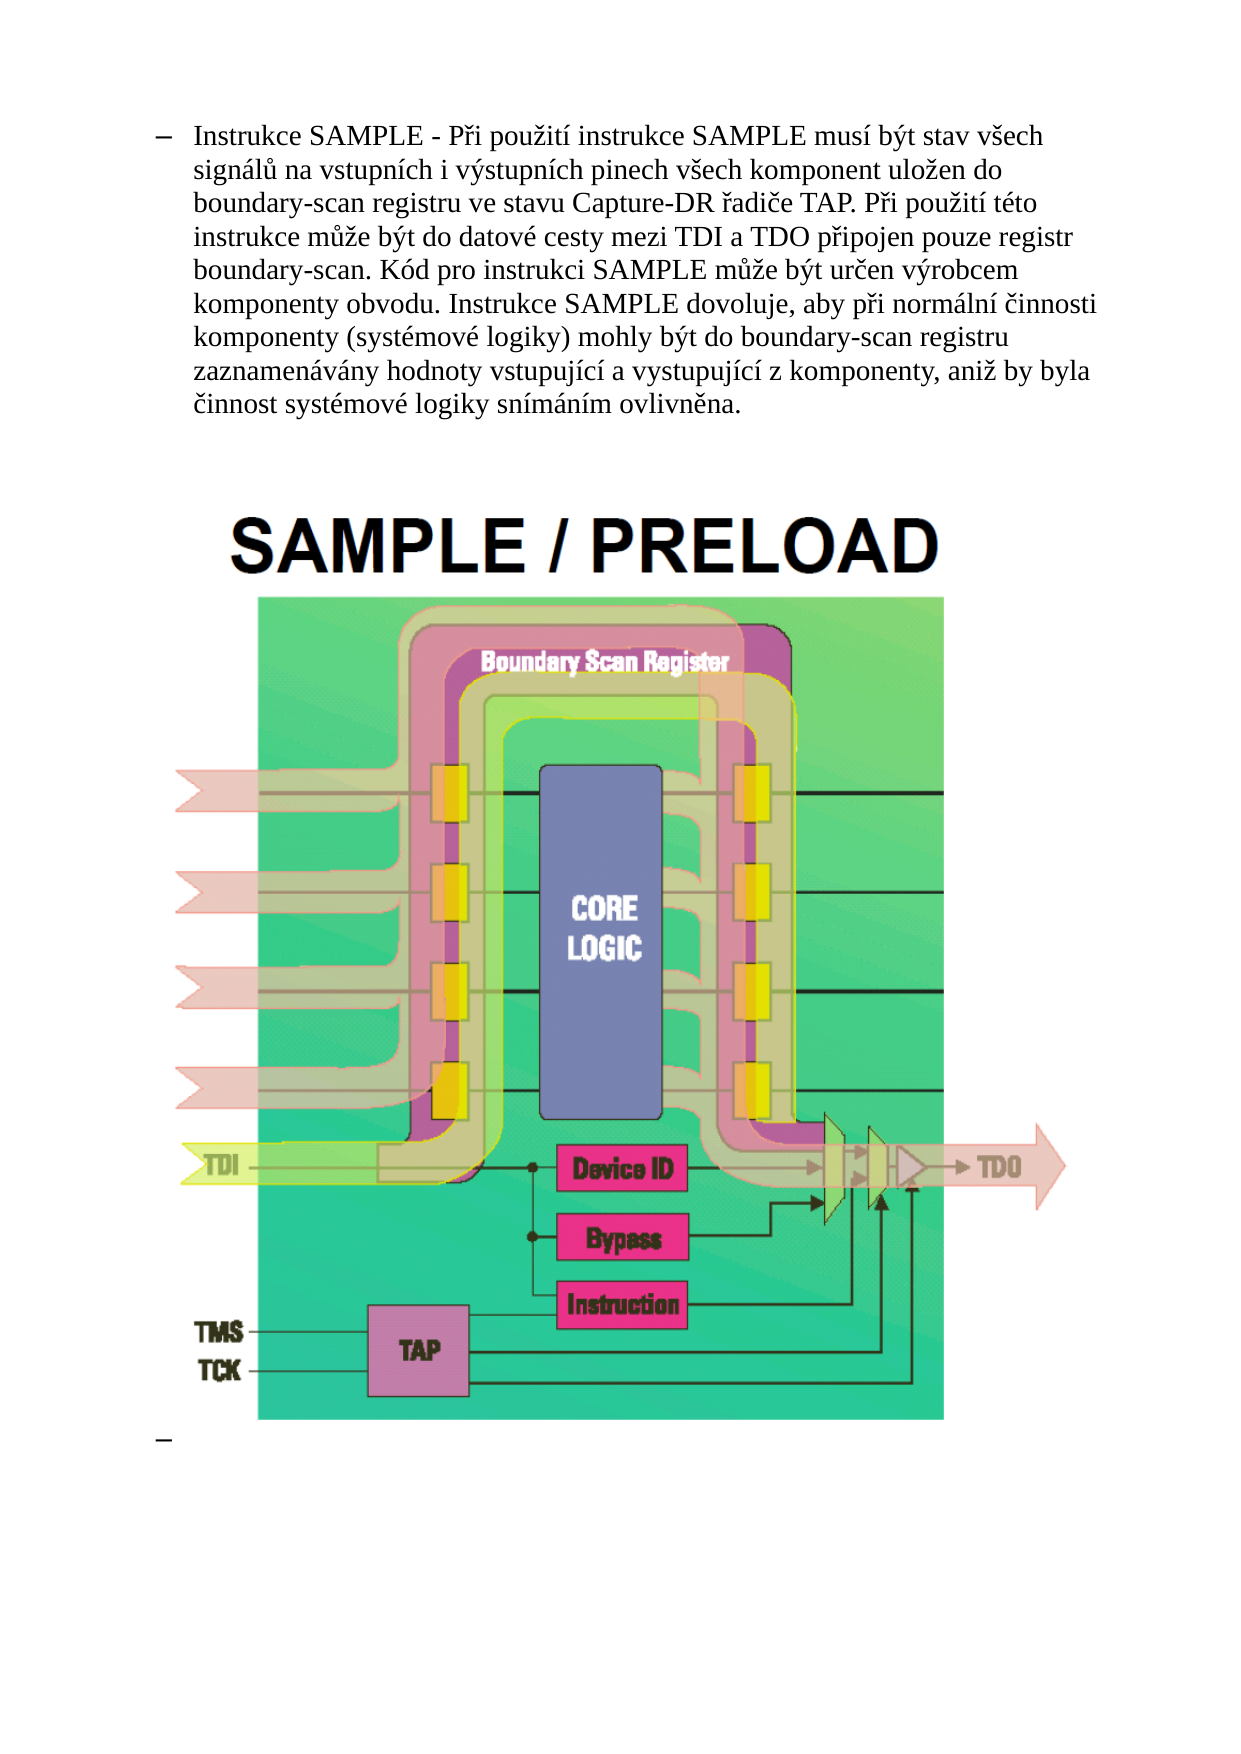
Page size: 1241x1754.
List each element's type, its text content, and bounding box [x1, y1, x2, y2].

picture [145, 499, 1096, 1421]
list Instrukce SAMPLE - Při použití instrukce SAMPLE musí být stav všech signálů na vstupních i výstupních pinech všech komponent uložen do boundary-scan registru ve stavu Capture-DR řadiče TAP. Při použití této instrukce může být do datové cesty mezi TDI a TDO připojen pouze registr boundary-scan. Kód pro instrukci SAMPLE může být určen výrobcem komponenty obvodu. Instrukce SAMPLE dovoluje, aby při normální činnosti komponenty (systémové logiky) mohly být do boundary-scan registru zaznamenávány hodnoty vstupující a vystupující z komponenty, aniž by byla činnost systémové logiky snímáním ovlivněna. [156, 118, 1122, 487]
